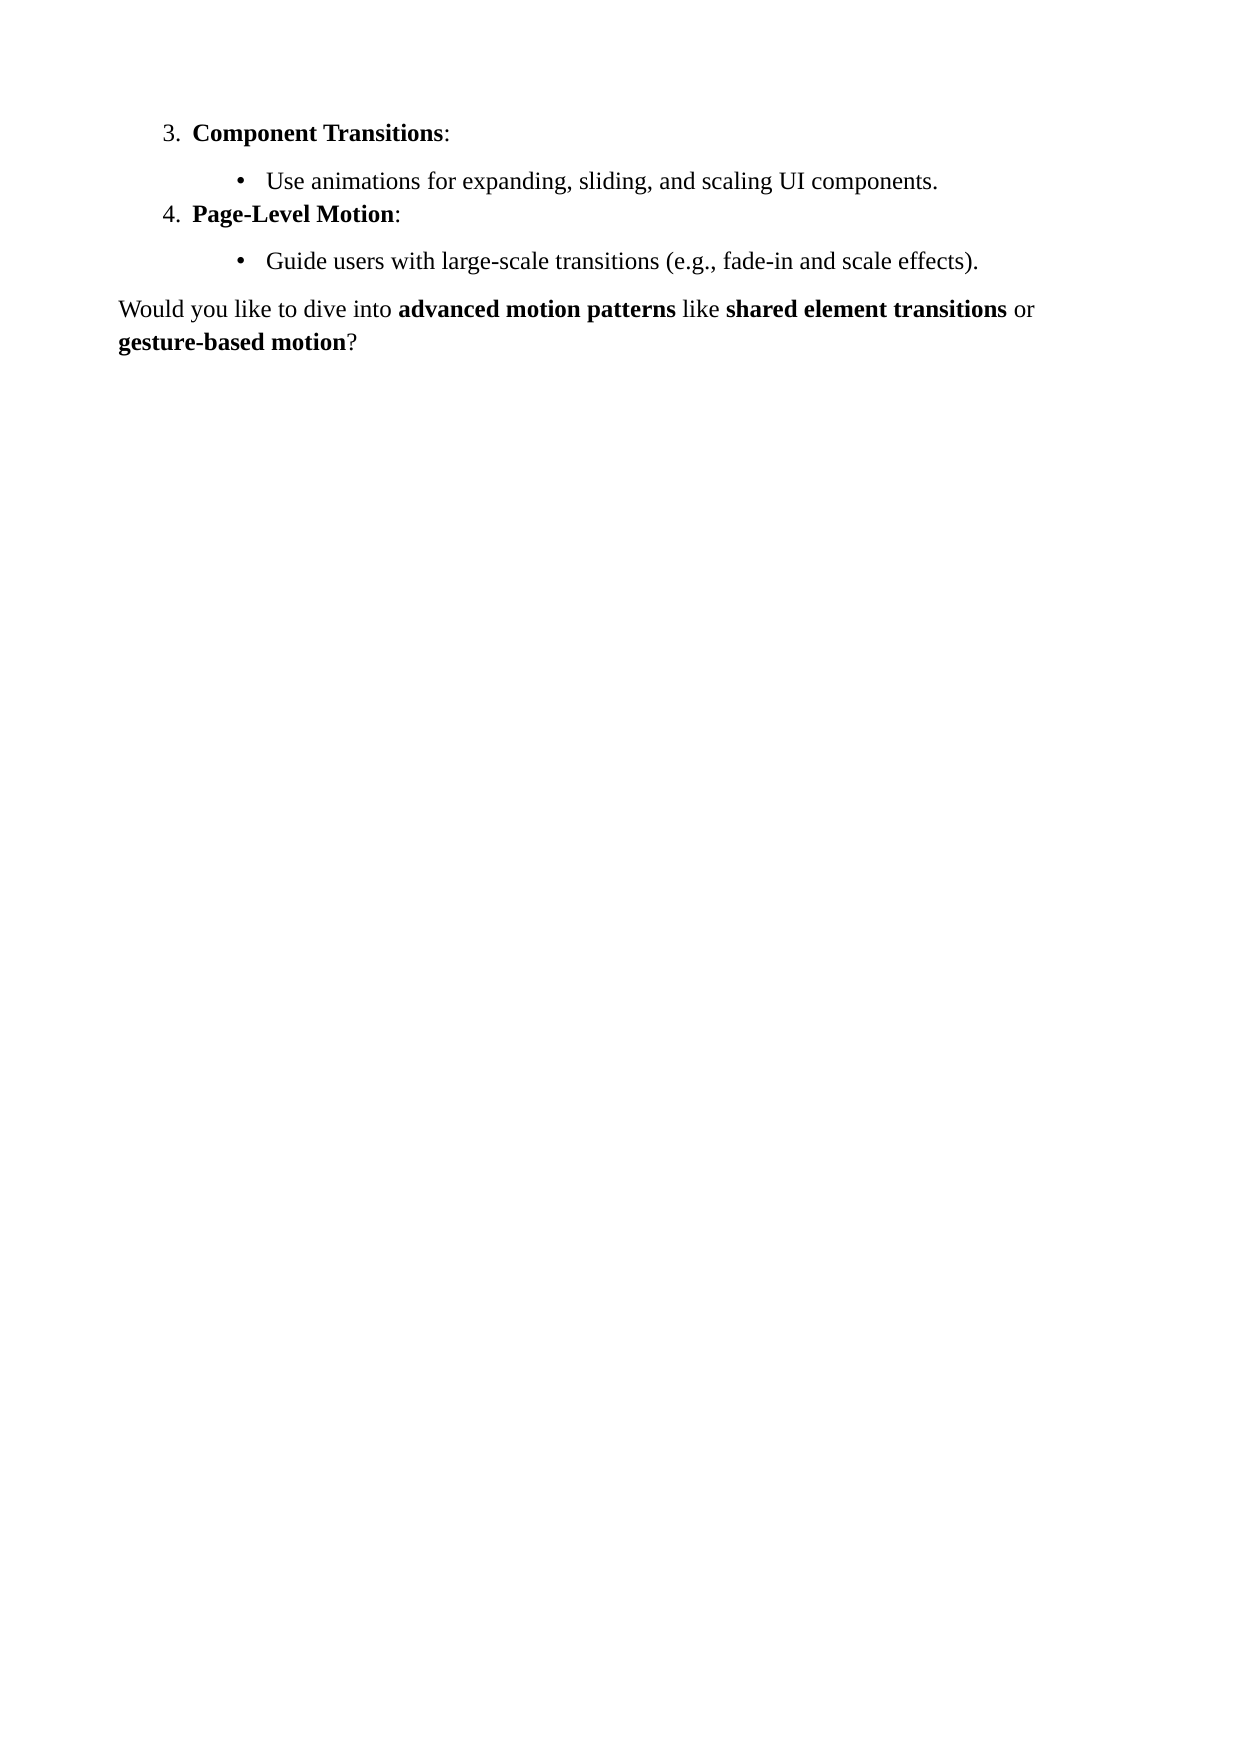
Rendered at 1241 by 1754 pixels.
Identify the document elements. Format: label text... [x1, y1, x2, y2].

list Guide users with large-scale transitions (e.g., fade-in and scale effects). [236, 246, 1122, 275]
list Use animations for expanding, sliding, and scaling UI components. [236, 166, 1122, 194]
list Component Transitions: [162, 118, 1122, 147]
list Page-Level Motion: [162, 199, 1122, 227]
text Would you like to dive into advanced motion patterns like shared element transitions or gesture-based motion? [118, 294, 1122, 356]
